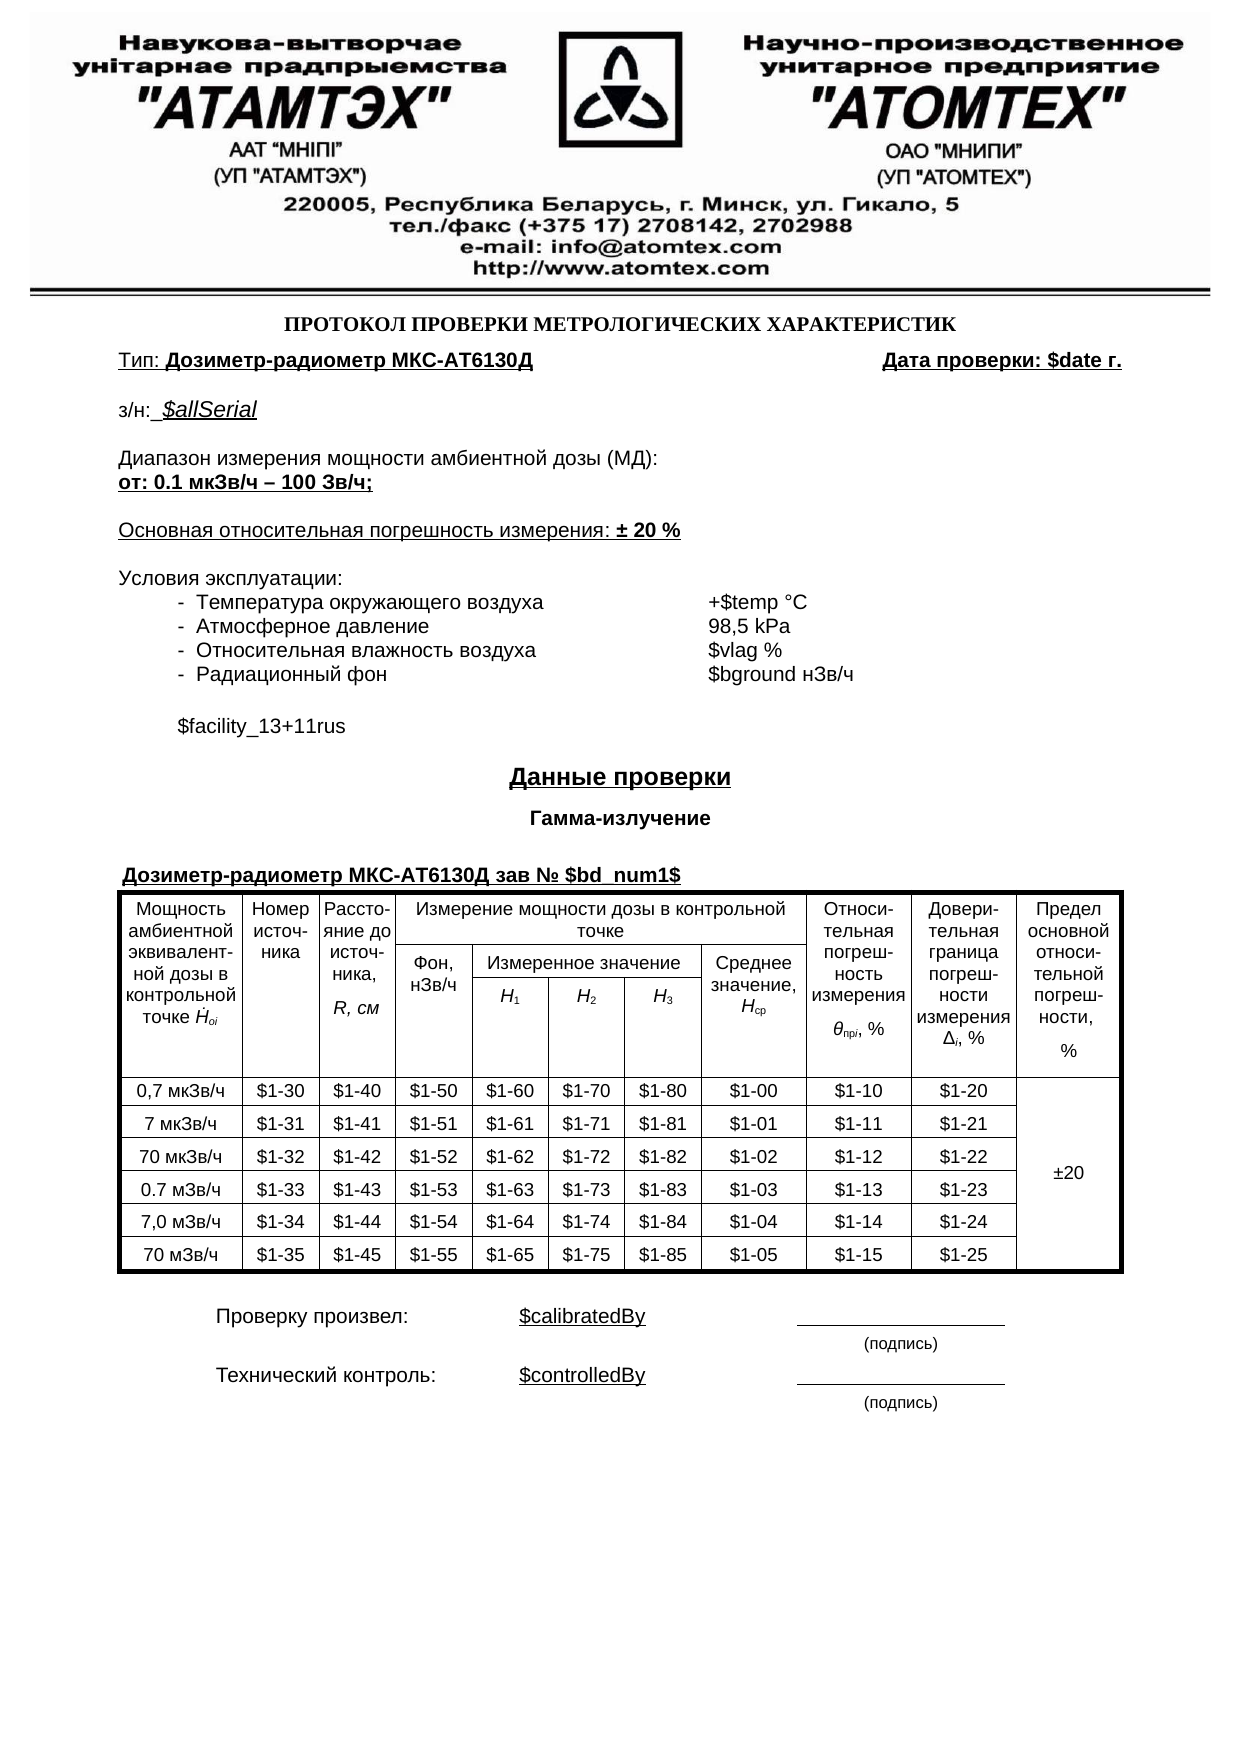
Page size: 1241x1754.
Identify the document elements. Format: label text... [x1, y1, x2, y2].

table_cell $1-15 [807, 1237, 911, 1268]
table_cell $1-05 [702, 1237, 806, 1268]
table_cell [514, 1393, 771, 1417]
table_cell ±20 [1017, 1078, 1119, 1268]
table_cell $1-31 [243, 1106, 319, 1137]
table_cell $1-01 [702, 1106, 806, 1137]
table_cell $1-81 [625, 1106, 701, 1137]
table_cell $1-21 [912, 1106, 1016, 1137]
table_cell $1-65 [473, 1237, 548, 1268]
table_cell (подпись) [771, 1393, 1030, 1417]
text Гамма-излучение [118, 805, 1122, 829]
table_header Дозиметр-радиометр МКС-AT6130Д зав № $bd_num1$ [119, 844, 1121, 889]
table_cell $1-10 [807, 1078, 911, 1104]
table_cell $1-23 [912, 1171, 1016, 1203]
table_cell Измерение мощности дозы в контрольной точке [396, 895, 806, 944]
table_cell $1-54 [396, 1204, 472, 1236]
text - Атмосферное давление 98,5 kPa [177, 614, 1122, 638]
table_cell $1-00 [702, 1078, 806, 1104]
table_cell $1-32 [243, 1138, 319, 1170]
table_cell $1-73 [549, 1171, 624, 1203]
table_cell $1-04 [702, 1204, 806, 1236]
table_cell $1-64 [473, 1204, 548, 1236]
table_cell Номер источ-ника [243, 895, 319, 1077]
table_cell Фон, нЗв/ч [396, 945, 472, 1077]
table_cell Относи-тельная погреш-ность измерения θпрi, % [807, 895, 911, 1077]
text з/н:_$allSerial [118, 396, 1122, 422]
table_cell $1-55 [396, 1237, 472, 1268]
table_cell $1-72 [549, 1138, 624, 1170]
table_header $calibratedBy [514, 1298, 771, 1334]
table_header Проверку произвел: [210, 1298, 513, 1334]
table_cell $1-85 [625, 1237, 701, 1268]
text $facility_13+11rus [118, 714, 1122, 738]
table_cell $1-61 [473, 1106, 548, 1137]
table_cell $1-52 [396, 1138, 472, 1170]
table_cell Мощность амбиентной эквивалент-ной дозы в контрольной точке Ḣoi [122, 895, 242, 1077]
text Основная относительная погрешность измерения: ± 20 % [118, 518, 1122, 542]
table_cell 70 мкЗв/ч [122, 1138, 242, 1170]
table_cell [771, 1358, 1030, 1393]
table_cell Довери-тельная граница погреш-ности измерения Δi, % [912, 895, 1016, 1077]
table_cell $1-45 [320, 1237, 395, 1268]
table_cell $1-13 [807, 1171, 911, 1203]
text - Относительная влажность воздуха $vlag % [177, 638, 1122, 662]
table_cell H2 [549, 978, 624, 1077]
table_cell Среднее значение, Hср [702, 945, 806, 1077]
table_cell $1-74 [549, 1204, 624, 1236]
table_cell $1-53 [396, 1171, 472, 1203]
table_cell Измеренное значение [473, 945, 701, 977]
table_cell $1-75 [549, 1237, 624, 1268]
table_cell $1-50 [396, 1078, 472, 1104]
table_cell $1-62 [473, 1138, 548, 1170]
table_cell $1-80 [625, 1078, 701, 1104]
table_cell $controlledBy [514, 1358, 771, 1393]
table_cell $1-71 [549, 1106, 624, 1137]
table_cell $1-70 [549, 1078, 624, 1104]
table_cell $1-14 [807, 1204, 911, 1236]
table_cell Предел основной относи-тельной погреш-ности, % [1017, 895, 1119, 1077]
text Данные проверки [118, 762, 1122, 791]
table_cell $1-51 [396, 1106, 472, 1137]
table_cell [210, 1334, 513, 1358]
table_cell $1-24 [912, 1204, 1016, 1236]
table_cell $1-44 [320, 1204, 395, 1236]
table_cell $1-25 [912, 1237, 1016, 1268]
table_cell $1-34 [243, 1204, 319, 1236]
text ПРОТОКОЛ ПРОВЕРКИ МЕТРОЛОГИЧЕСКИХ ХАРАКТЕРИСТИК [118, 312, 1122, 336]
table_cell $1-12 [807, 1138, 911, 1170]
table_cell $1-22 [912, 1138, 1016, 1170]
table_cell $1-20 [912, 1078, 1016, 1104]
table_cell [514, 1334, 771, 1358]
table_cell H1 [473, 978, 548, 1077]
table_cell $1-40 [320, 1078, 395, 1104]
table_cell Рассто-яние до источ-ника, R, см [320, 895, 395, 1077]
text Диапазон измерения мощности амбиентной дозы (МД): [118, 446, 1122, 470]
table_cell H3 [625, 978, 701, 1077]
table_cell (подпись) [771, 1334, 1030, 1358]
table_cell $1-82 [625, 1138, 701, 1170]
text Условия эксплуатации: [118, 566, 1122, 590]
table_cell 0,7 мкЗв/ч [122, 1078, 242, 1104]
table_cell 7 мкЗв/ч [122, 1106, 242, 1137]
table_cell $1-35 [243, 1237, 319, 1268]
table_cell $1-42 [320, 1138, 395, 1170]
table_cell [210, 1393, 513, 1417]
table_cell 70 мЗв/ч [122, 1237, 242, 1268]
text Тип: Дозиметр-радиометр МКС-AT6130Д Дата проверки: $date г. [118, 348, 1122, 372]
table_cell $1-02 [702, 1138, 806, 1170]
table_cell 0.7 мЗв/ч [122, 1171, 242, 1203]
table_header [771, 1298, 1030, 1334]
table_cell $1-11 [807, 1106, 911, 1137]
table_cell $1-03 [702, 1171, 806, 1203]
table_cell Технический контроль: [210, 1358, 513, 1393]
table_cell $1-33 [243, 1171, 319, 1203]
text - Температура окружающего воздуха +$temp °C [177, 590, 1122, 614]
table_cell $1-30 [243, 1078, 319, 1104]
table_cell $1-84 [625, 1204, 701, 1236]
table_cell $1-83 [625, 1171, 701, 1203]
text - Радиационный фон $bground нЗв/ч [177, 662, 1122, 686]
picture [29, 12, 1211, 298]
table_cell $1-60 [473, 1078, 548, 1104]
table_cell 7,0 мЗв/ч [122, 1204, 242, 1236]
text от: 0.1 мкЗв/ч – 100 Зв/ч; [118, 470, 1122, 494]
table_cell $1-43 [320, 1171, 395, 1203]
table_cell $1-63 [473, 1171, 548, 1203]
table_cell $1-41 [320, 1106, 395, 1137]
